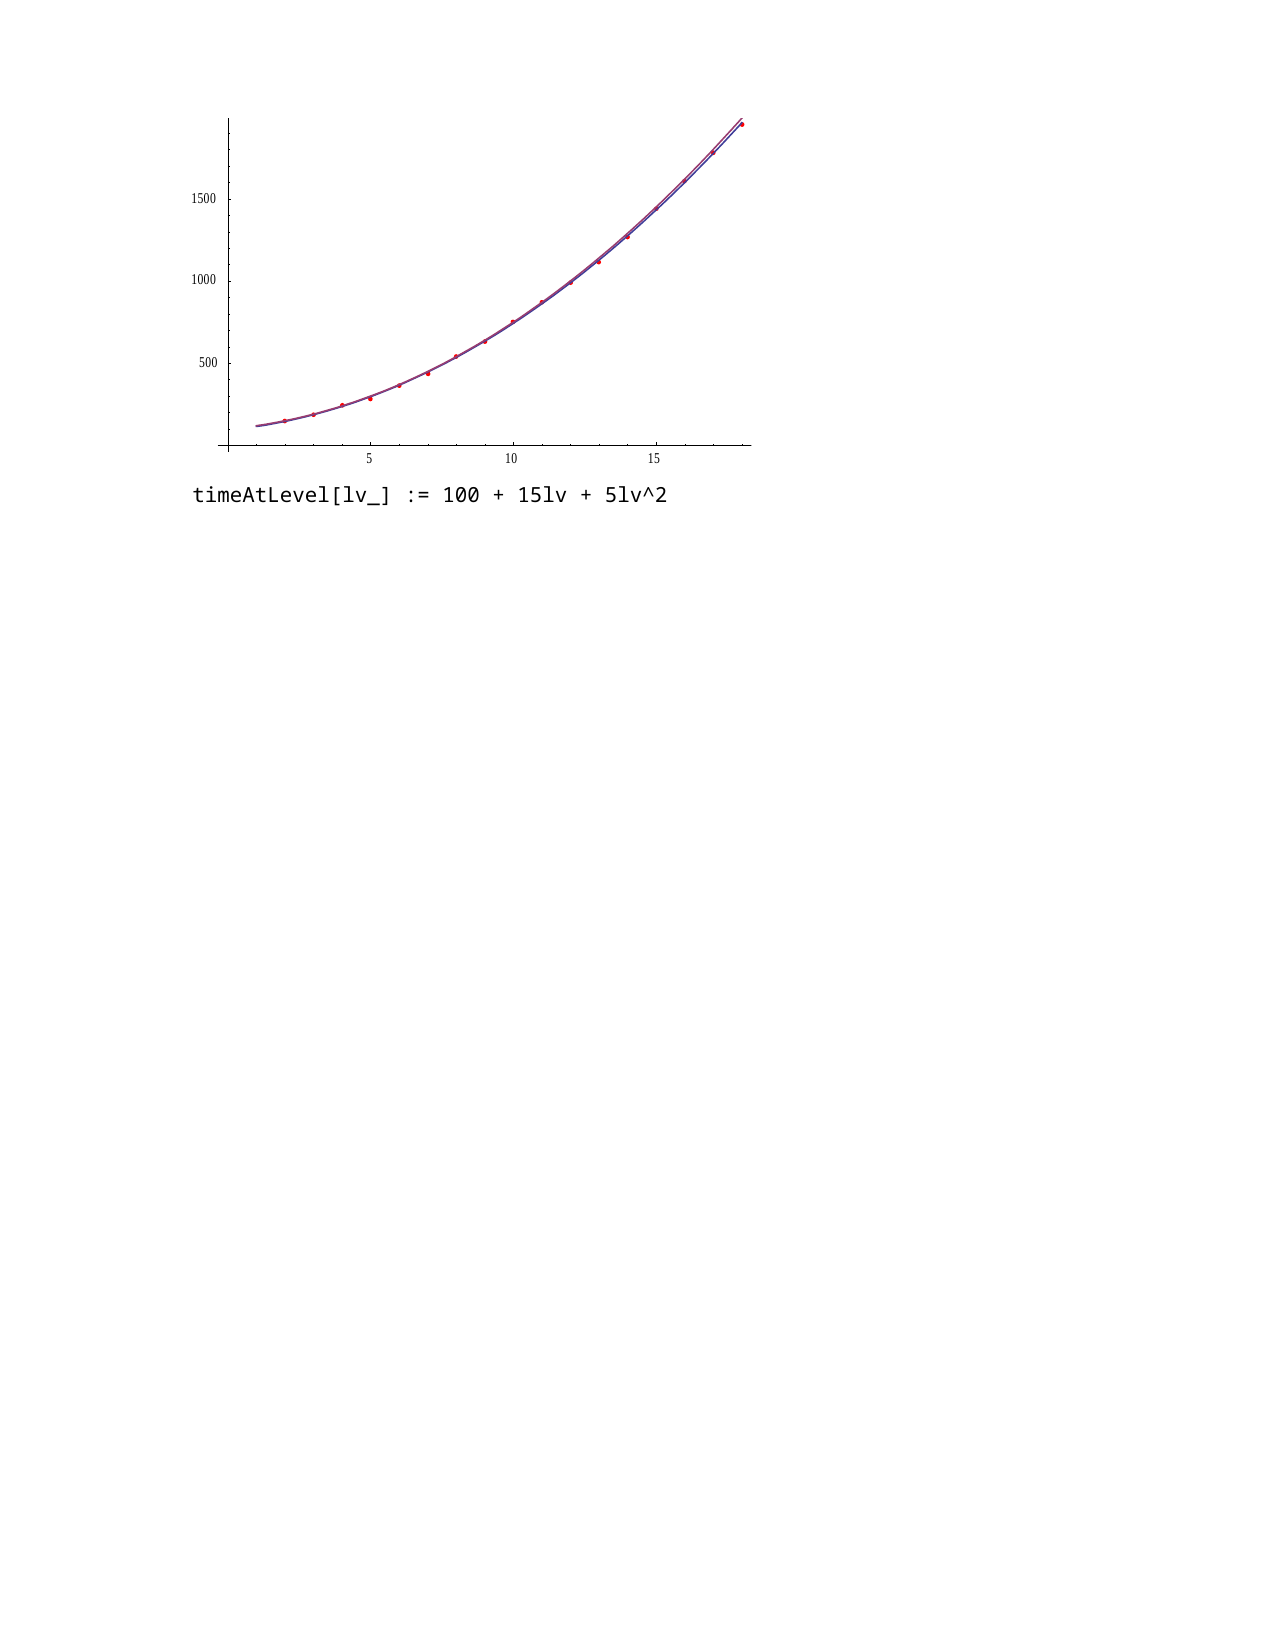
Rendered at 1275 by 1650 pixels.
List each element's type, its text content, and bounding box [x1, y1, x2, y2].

text timeAtLevel[lv_] := 100 + 15lv + 5lv^2 [192, 481, 1157, 509]
